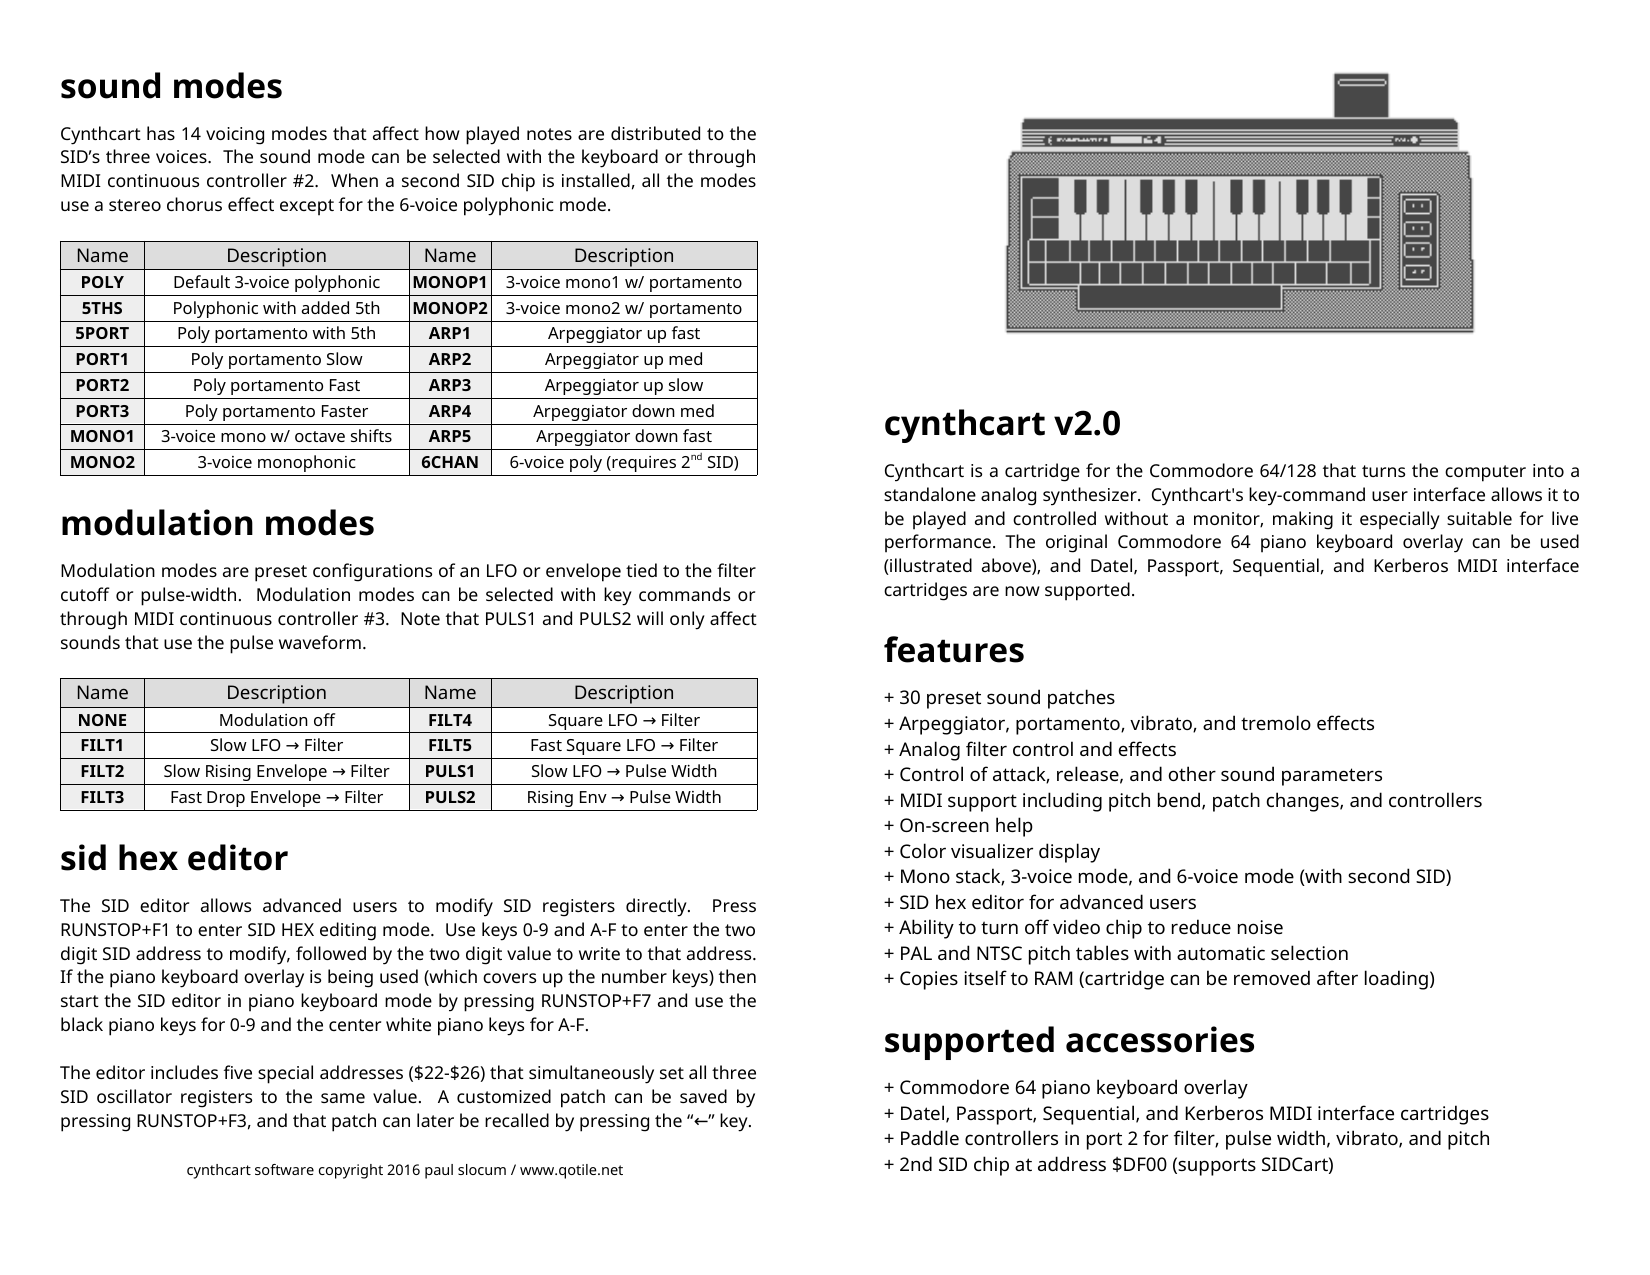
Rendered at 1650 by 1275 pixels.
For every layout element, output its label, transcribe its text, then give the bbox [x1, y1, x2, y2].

table_cell Poly portamento with 5th [145, 322, 409, 346]
subtitle cynthcart v2.0 [883, 62, 1581, 445]
list + Paddle controllers in port 2 for filter, pulse width, vibrato, and pitch [883, 1125, 1581, 1151]
list + PAL and NTSC pitch tables with automatic selection [883, 940, 1581, 966]
text cynthcart software copyright 2016 paul slocum / www.qotile.net [60, 1156, 757, 1180]
table_cell 6-voice poly (requires 2nd SID) [492, 450, 757, 475]
table_cell Default 3-voice polyphonic [145, 270, 409, 295]
text Modulation modes are preset configurations of an LFO or envelope tied to the filter cutoff or pulse-width. Modulation modes can be selected with key commands or through MIDI continuous controller #3. Note that PULS1 and PULS2 will only affect sounds that use the pulse waveform. [60, 558, 757, 654]
table_cell FILT1 [61, 733, 144, 758]
table_cell MONO1 [61, 425, 144, 449]
table_cell Arpeggiator up slow [492, 373, 757, 398]
text The SID editor allows advanced users to modify SID registers directly. Press RUNSTOP+F1 to enter SID HEX editing mode. Use keys 0-9 and A-F to enter the two digit SID address to modify, followed by the two digit value to write to that address. If the piano keyboard overlay is being used (which covers up the number keys) then start the SID editor in piano keyboard mode by pressing RUNSTOP+F7 and use the black piano keys for 0-9 and the center white piano keys for A-F. [60, 893, 757, 1037]
subtitle modulation modes [60, 500, 757, 546]
table_cell Fast Square LFO → Filter [492, 733, 757, 758]
table_cell PULS2 [410, 785, 491, 809]
table_header Name [410, 242, 491, 269]
table_header Name [61, 679, 144, 707]
table_cell FILT5 [410, 733, 491, 758]
subtitle supported accessories [883, 1016, 1581, 1062]
list + SID hex editor for advanced users [883, 889, 1581, 914]
table_cell MONOP1 [410, 270, 491, 295]
table_cell FILT4 [410, 708, 491, 732]
text Cynthcart is a cartridge for the Commodore 64/128 that turns the computer into a standalone analog synthesizer. Cynthcart's key-command user interface allows it to be played and controlled without a monitor, making it especially suitable for live performance. The original Commodore 64 piano keyboard overlay can be used (illustrated above), and Datel, Passport, Sequential, and Kerberos MIDI interface cartridges are now supported. [883, 458, 1581, 602]
table_header Description [145, 242, 409, 269]
table_cell 5THS [61, 296, 144, 321]
table_header Description [145, 679, 409, 707]
table_cell 3-voice mono1 w/ portamento [492, 270, 757, 295]
table_header Name [61, 242, 144, 269]
table_cell Square LFO → Filter [492, 708, 757, 732]
subtitle sound modes [60, 62, 757, 108]
list + Analog filter control and effects [883, 736, 1581, 761]
table_cell Poly portamento Slow [145, 347, 409, 372]
text The editor includes five special addresses ($22-$26) that simultaneously set all three SID oscillator registers to the same value. A customized patch can be saved by pressing RUNSTOP+F3, and that patch can later be recalled by pressing the “←” key. [60, 1061, 757, 1132]
picture [955, 44, 1510, 387]
table_cell 6CHAN [410, 450, 491, 475]
list + Commodore 64 piano keyboard overlay [883, 1074, 1581, 1100]
list + Mono stack, 3-voice mode, and 6-voice mode (with second SID) [883, 863, 1581, 889]
table_cell Modulation off [145, 708, 409, 732]
list + Datel, Passport, Sequential, and Kerberos MIDI interface cartridges [883, 1100, 1581, 1125]
table_cell 5PORT [61, 322, 144, 346]
table_cell Arpeggiator down med [492, 399, 757, 423]
list + Ability to turn off video chip to reduce noise [883, 914, 1581, 940]
table_header Description [492, 679, 757, 707]
list + Color visualizer display [883, 838, 1581, 863]
table_cell Polyphonic with added 5th [145, 296, 409, 321]
table_header Name [410, 679, 491, 707]
table_cell MONO2 [61, 450, 144, 475]
table_cell Slow LFO → Pulse Width [492, 759, 757, 784]
table_cell Slow Rising Envelope → Filter [145, 759, 409, 784]
table_cell Arpeggiator down fast [492, 425, 757, 449]
table_cell ARP1 [410, 322, 491, 346]
table_cell Arpeggiator up med [492, 347, 757, 372]
list + Control of attack, release, and other sound parameters [883, 761, 1581, 787]
list + Arpeggiator, portamento, vibrato, and tremolo effects [883, 710, 1581, 736]
table_cell PORT2 [61, 373, 144, 398]
list + MIDI support including pitch bend, patch changes, and controllers [883, 787, 1581, 812]
subtitle sid hex editor [60, 834, 757, 880]
table_cell ARP5 [410, 425, 491, 449]
table_header Description [492, 242, 757, 269]
table_cell PORT1 [61, 347, 144, 372]
table_cell ARP4 [410, 399, 491, 423]
subtitle features [883, 627, 1581, 672]
table_cell FILT3 [61, 785, 144, 809]
table_cell 3-voice mono2 w/ portamento [492, 296, 757, 321]
table_cell FILT2 [61, 759, 144, 784]
table_cell ARP3 [410, 373, 491, 398]
list + 30 preset sound patches [883, 685, 1581, 710]
table_cell 3-voice mono w/ octave shifts [145, 425, 409, 449]
table_cell Arpeggiator up fast [492, 322, 757, 346]
table_cell 3-voice monophonic [145, 450, 409, 475]
list + Copies itself to RAM (cartridge can be removed after loading) [883, 966, 1581, 991]
text Cynthcart has 14 voicing modes that affect how played notes are distributed to the SID’s three voices. The sound mode can be selected with the keyboard or through MIDI continuous controller #2. When a second SID chip is installed, all the modes use a stereo chorus effect except for the 6-voice polyphonic mode. [60, 121, 757, 217]
table_cell POLY [61, 270, 144, 295]
table_cell Rising Env → Pulse Width [492, 785, 757, 809]
table_cell PORT3 [61, 399, 144, 423]
table_cell Fast Drop Envelope → Filter [145, 785, 409, 809]
list + On-screen help [883, 812, 1581, 838]
table_cell Slow LFO → Filter [145, 733, 409, 758]
list + 2nd SID chip at address $DF00 (supports SIDCart) [883, 1151, 1581, 1176]
table_cell ARP2 [410, 347, 491, 372]
table_cell PULS1 [410, 759, 491, 784]
table_cell Poly portamento Faster [145, 399, 409, 423]
table_cell Poly portamento Fast [145, 373, 409, 398]
table_cell MONOP2 [410, 296, 491, 321]
table_cell NONE [61, 708, 144, 732]
